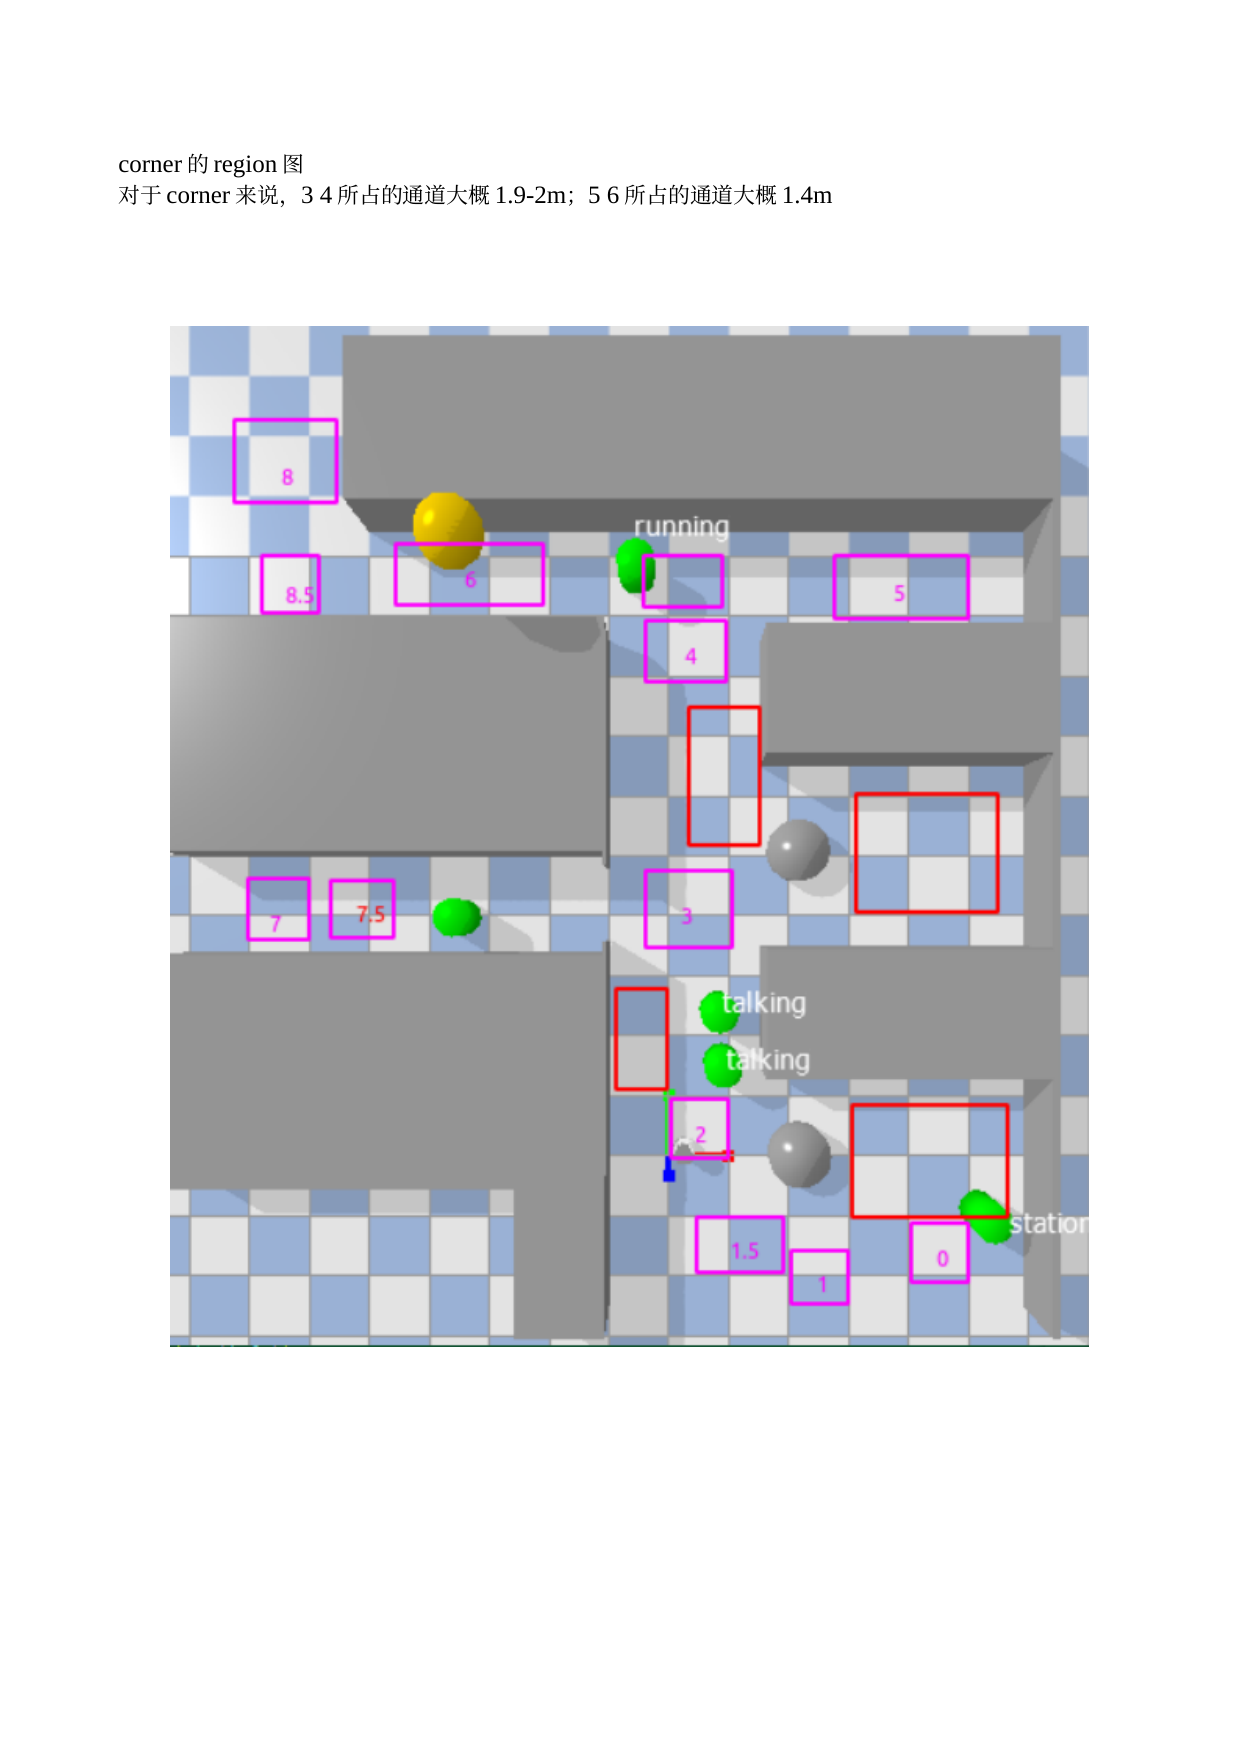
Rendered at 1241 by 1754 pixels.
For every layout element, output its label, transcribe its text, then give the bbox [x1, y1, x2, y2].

picture [170, 326, 1089, 1347]
text corner的region图 [118, 147, 1122, 178]
text 对于corner来说，3 4所占的通道大概1.9-2m；5 6所占的通道大概1.4m [118, 178, 1122, 210]
